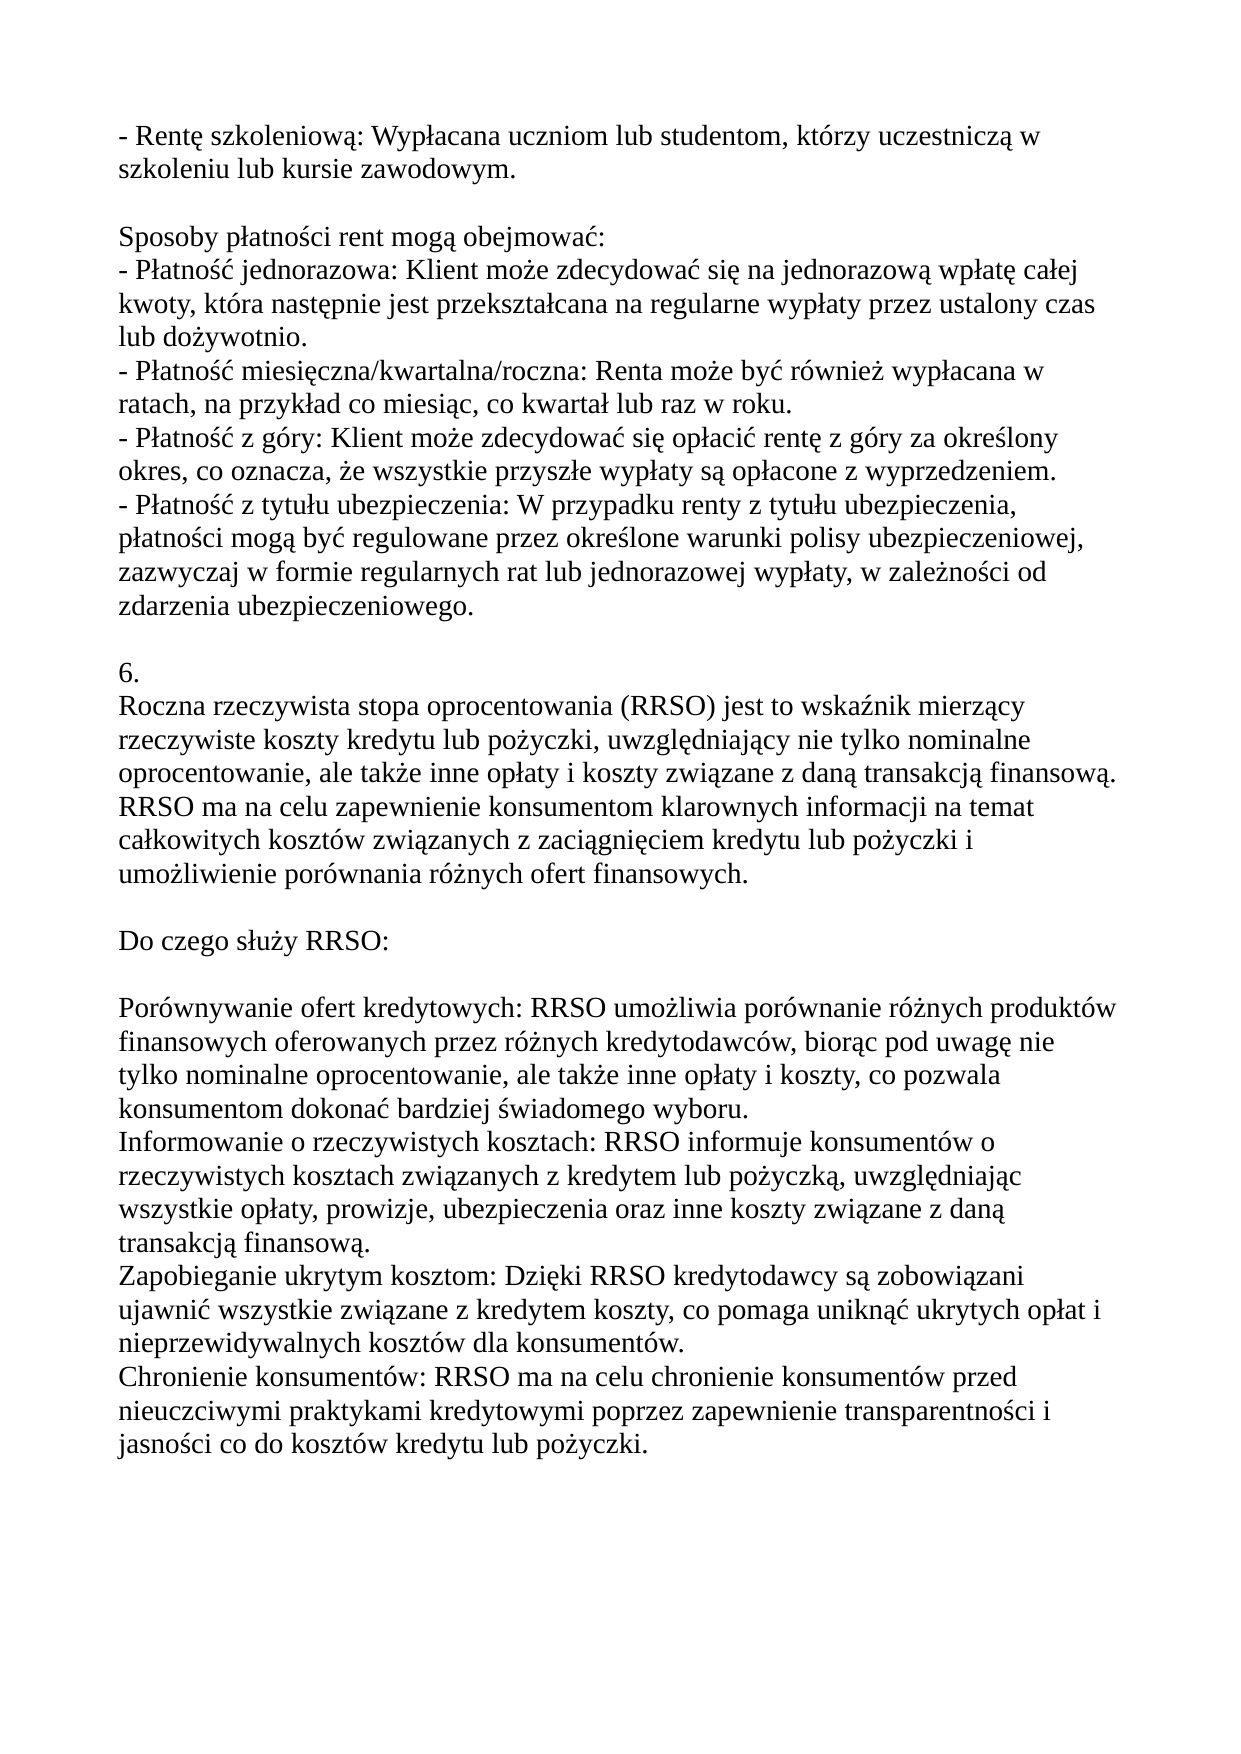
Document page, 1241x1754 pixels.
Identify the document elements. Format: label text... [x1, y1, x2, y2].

text Informowanie o rzeczywistych kosztach: RRSO informuje konsumentów o rzeczywistych kosztach związanych z kredytem lub pożyczką, uwzględniając wszystkie opłaty, prowizje, ubezpieczenia oraz inne koszty związane z daną transakcją finansową. [118, 1124, 1122, 1258]
text Zapobieganie ukrytym kosztom: Dzięki RRSO kredytodawcy są zobowiązani ujawnić wszystkie związane z kredytem koszty, co pomaga uniknąć ukrytych opłat i nieprzewidywalnych kosztów dla konsumentów. [118, 1258, 1122, 1359]
text - Płatność z góry: Klient może zdecydować się opłacić rentę z góry za określony okres, co oznacza, że ​​wszystkie przyszłe wypłaty są opłacone z wyprzedzeniem. [118, 420, 1122, 487]
text - Rentę szkoleniową: Wypłacana uczniom lub studentom, którzy uczestniczą w szkoleniu lub kursie zawodowym. [118, 118, 1122, 185]
text - Płatność jednorazowa: Klient może zdecydować się na jednorazową wpłatę całej kwoty, która następnie jest przekształcana na regularne wypłaty przez ustalony czas lub dożywotnio. [118, 252, 1122, 353]
text Porównywanie ofert kredytowych: RRSO umożliwia porównanie różnych produktów finansowych oferowanych przez różnych kredytodawców, biorąc pod uwagę nie tylko nominalne oprocentowanie, ale także inne opłaty i koszty, co pozwala konsumentom dokonać bardziej świadomego wyboru. [118, 990, 1122, 1124]
text - Płatność miesięczna/kwartalna/roczna: Renta może być również wypłacana w ratach, na przykład co miesiąc, co kwartał lub raz w roku. [118, 353, 1122, 420]
text Sposoby płatności rent mogą obejmować: [118, 219, 1122, 252]
text 6. [118, 655, 1122, 688]
text Roczna rzeczywista stopa oprocentowania (RRSO) jest to wskaźnik mierzący rzeczywiste koszty kredytu lub pożyczki, uwzględniający nie tylko nominalne oprocentowanie, ale także inne opłaty i koszty związane z daną transakcją finansową. RRSO ma na celu zapewnienie konsumentom klarownych informacji na temat całkowitych kosztów związanych z zaciągnięciem kredytu lub pożyczki i umożliwienie porównania różnych ofert finansowych. [118, 688, 1122, 889]
text - Płatność z tytułu ubezpieczenia: W przypadku renty z tytułu ubezpieczenia, płatności mogą być regulowane przez określone warunki polisy ubezpieczeniowej, zazwyczaj w formie regularnych rat lub jednorazowej wypłaty, w zależności od zdarzenia ubezpieczeniowego. [118, 487, 1122, 621]
text Do czego służy RRSO: [118, 923, 1122, 957]
text Chronienie konsumentów: RRSO ma na celu chronienie konsumentów przed nieuczciwymi praktykami kredytowymi poprzez zapewnienie transparentności i jasności co do kosztów kredytu lub pożyczki. [118, 1359, 1122, 1460]
